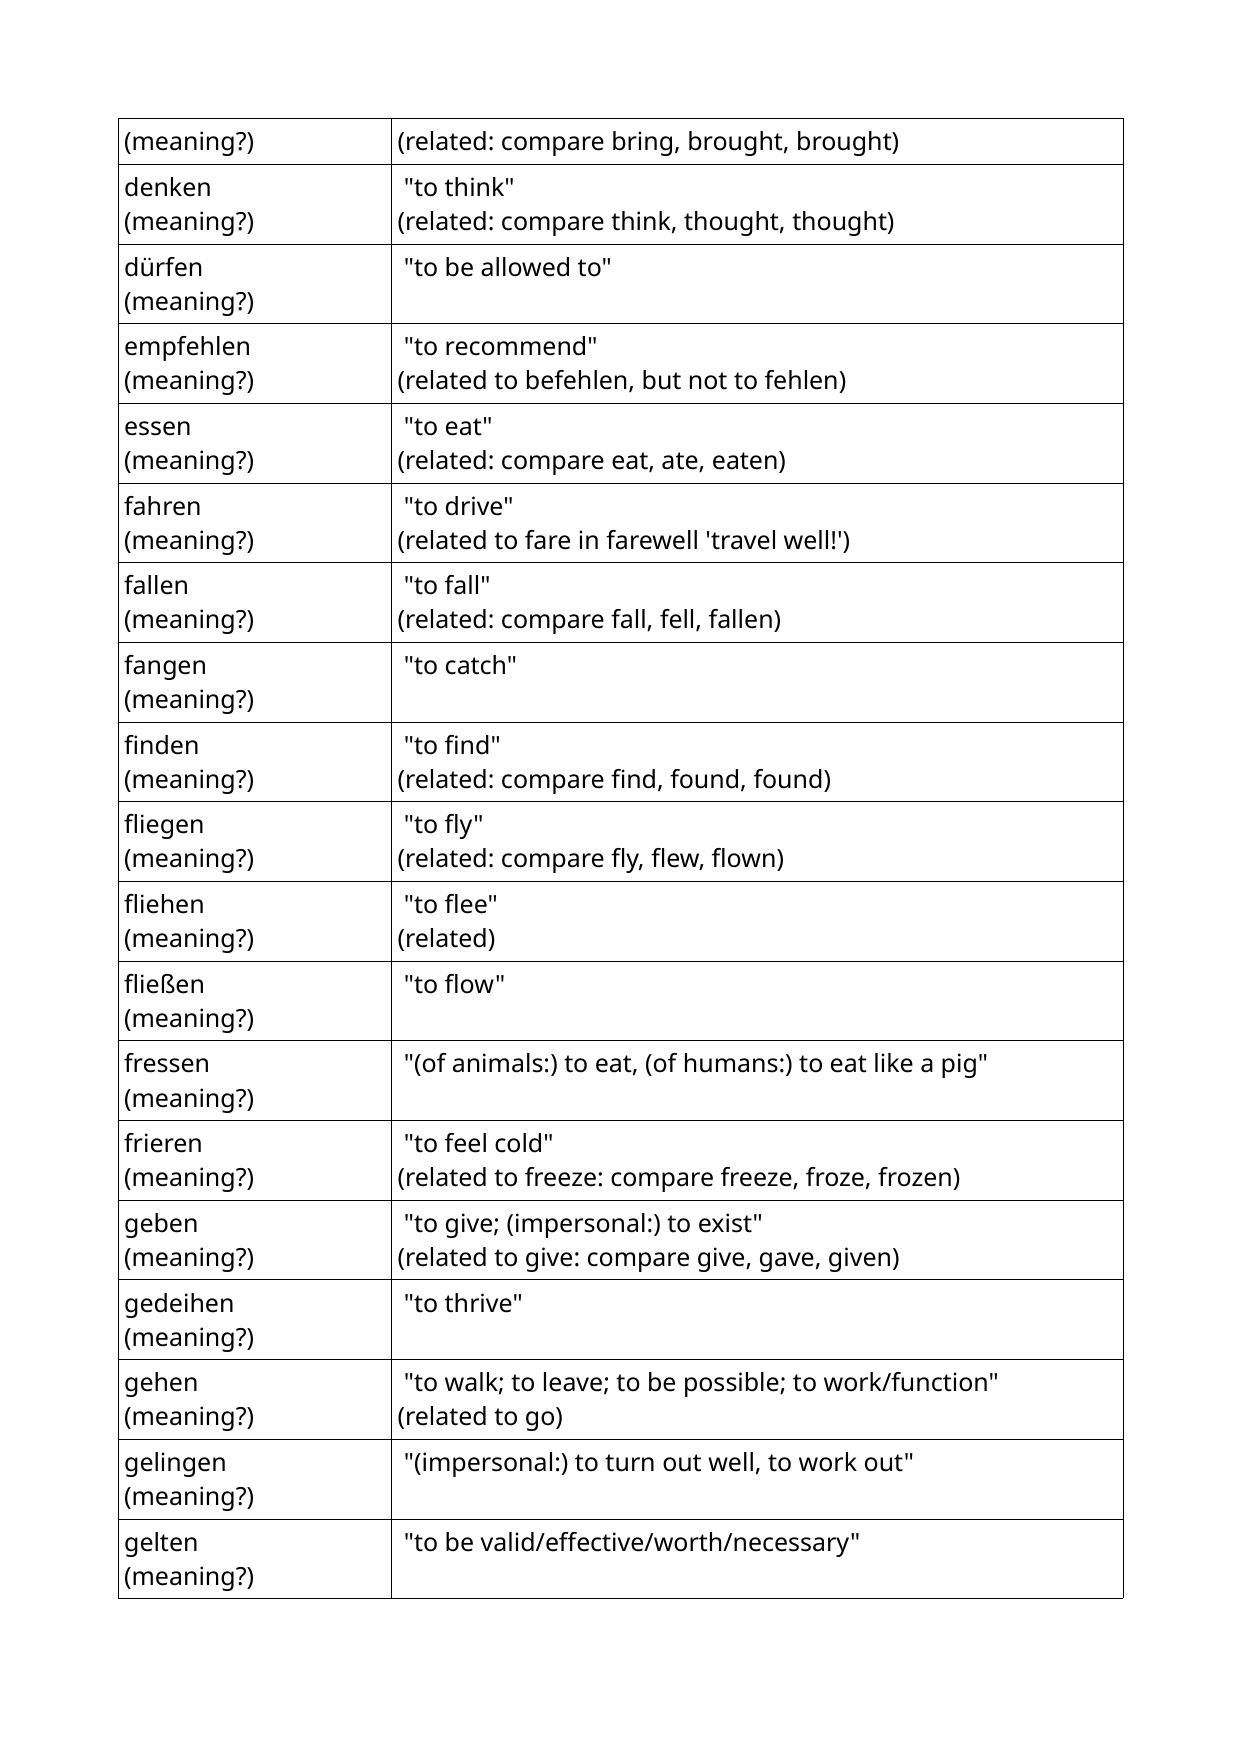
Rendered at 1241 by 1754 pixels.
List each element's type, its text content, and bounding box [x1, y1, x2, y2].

table_cell "(of animals:) to eat, (of humans:) to eat like a pig" [392, 1041, 1123, 1120]
table_cell "to find" (related: compare find, found, found) [392, 723, 1123, 801]
table_cell essen (meaning?) [119, 404, 391, 482]
table_cell fliehen (meaning?) [119, 882, 391, 961]
table_cell "to recommend" (related to befehlen, but not to fehlen) [392, 324, 1123, 403]
table_cell gelingen (meaning?) [119, 1440, 391, 1518]
table_cell "to flow" [392, 962, 1123, 1040]
table_cell gehen (meaning?) [119, 1360, 391, 1439]
table_cell "to be valid/effective/worth/necessary" [392, 1520, 1123, 1598]
table_cell gelten (meaning?) [119, 1520, 391, 1598]
table_cell fangen (meaning?) [119, 643, 391, 722]
table_cell fallen (meaning?) [119, 563, 391, 642]
table_cell "(impersonal:) to turn out well, to work out" [392, 1440, 1123, 1518]
table_cell geben (meaning?) [119, 1201, 391, 1279]
table_cell fließen (meaning?) [119, 962, 391, 1040]
table_cell "to feel cold" (related to freeze: compare freeze, froze, frozen) [392, 1121, 1123, 1200]
table_cell "to eat" (related: compare eat, ate, eaten) [392, 404, 1123, 482]
table_cell "to fall" (related: compare fall, fell, fallen) [392, 563, 1123, 642]
table_cell "to fly" (related: compare fly, flew, flown) [392, 802, 1123, 881]
table_cell "to catch" [392, 643, 1123, 722]
table_cell fliegen (meaning?) [119, 802, 391, 881]
table_cell dürfen (meaning?) [119, 245, 391, 323]
table_cell "to flee" (related) [392, 882, 1123, 961]
table_cell frieren (meaning?) [119, 1121, 391, 1200]
table_cell empfehlen (meaning?) [119, 324, 391, 403]
table_cell "to thrive" [392, 1280, 1123, 1359]
table_cell fressen (meaning?) [119, 1041, 391, 1120]
table_cell (related: compare bring, brought, brought) [392, 119, 1123, 164]
table_cell finden (meaning?) [119, 723, 391, 801]
table_cell (meaning?) [119, 119, 391, 164]
table_cell "to walk; to leave; to be possible; to work/function" (related to go) [392, 1360, 1123, 1439]
table_cell fahren (meaning?) [119, 484, 391, 562]
table_cell "to drive" (related to fare in farewell 'travel well!') [392, 484, 1123, 562]
table_cell "to think" (related: compare think, thought, thought) [392, 165, 1123, 243]
table_cell "to give; (impersonal:) to exist" (related to give: compare give, gave, given) [392, 1201, 1123, 1279]
table_cell gedeihen (meaning?) [119, 1280, 391, 1359]
table_cell denken (meaning?) [119, 165, 391, 243]
table_cell "to be allowed to" [392, 245, 1123, 323]
